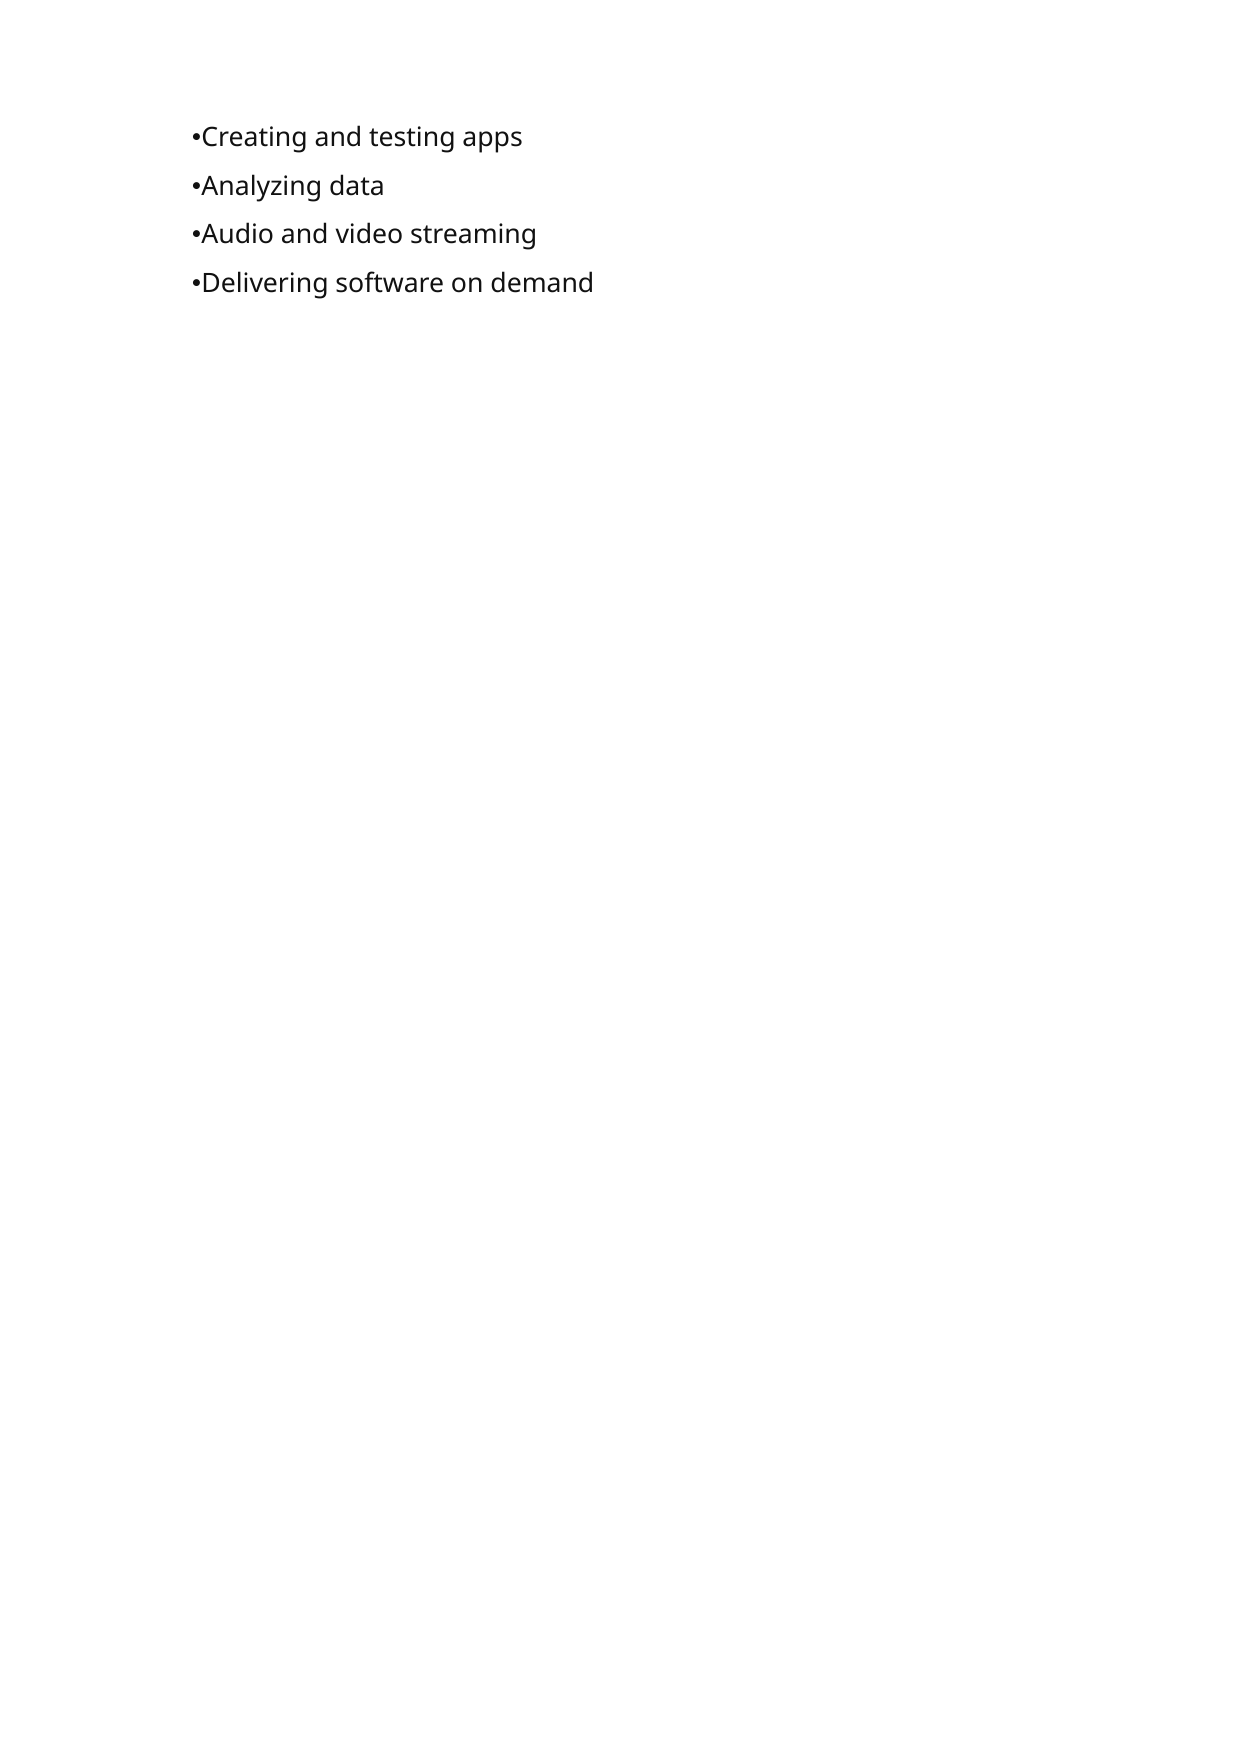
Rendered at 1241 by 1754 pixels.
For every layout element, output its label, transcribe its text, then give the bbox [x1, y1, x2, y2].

list Creating and testing apps [118, 118, 1122, 154]
list Delivering software on demand [118, 264, 1122, 300]
list Audio and video streaming [118, 215, 1122, 252]
list Analyzing data [118, 167, 1122, 203]
